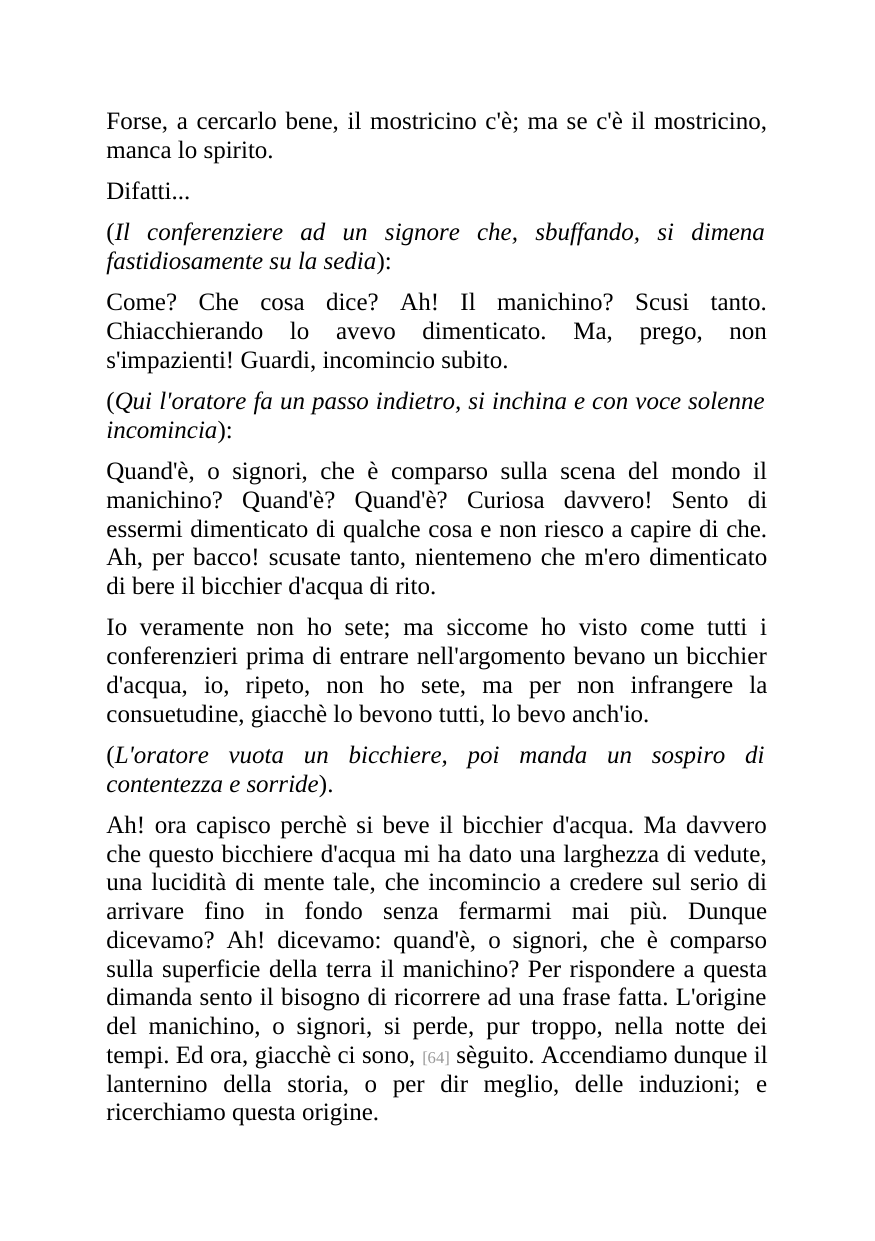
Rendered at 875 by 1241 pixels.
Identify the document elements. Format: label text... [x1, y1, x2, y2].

text (Qui l'oratore fa un passo indietro, si inchina e con voce solenne incomincia): [106, 386, 768, 444]
text (Il conferenziere ad un signore che, sbuffando, si dimena fastidiosamente su la sedia): [106, 217, 768, 275]
text Quand'è, o signori, che è comparso sulla scena del mondo il manichino? Quand'è? Quand'è? Curiosa davvero! Sento di essermi dimenticato di qualche cosa e non riesco a capire di che. Ah, per bacco! scusate tanto, nientemeno che m'ero dimenticato di bere il bicchier d'acqua di rito. [106, 456, 768, 600]
text Difatti... [106, 176, 768, 205]
text Forse, a cercarlo bene, il mostricino c'è; ma se c'è il mostricino, manca lo spirito. [106, 106, 768, 164]
text Ah! ora capisco perchè si beve il bicchier d'acqua. Ma davvero che questo bicchiere d'acqua mi ha dato una larghezza di vedute, una lucidità di mente tale, che incomincio a credere sul serio di arrivare fino in fondo senza fermarmi mai più. Dunque dicevamo? Ah! dicevamo: quand'è, o signori, che è comparso sulla superficie della terra il manichino? Per rispondere a questa dimanda sento il bisogno di ricorrere ad una frase fatta. L'origine del manichino, o signori, si perde, pur troppo, nella notte dei tempi. Ed ora, giacchè ci sono, [64] sèguito. Accendiamo dunque il lanternino della storia, o per dir meglio, delle induzioni; e ricerchiamo questa origine. [106, 810, 768, 1126]
text Come? Che cosa dice? Ah! Il manichino? Scusi tanto. Chiacchierando lo avevo dimenticato. Ma, prego, non s'impazienti! Guardi, incomincio subito. [106, 287, 768, 374]
text Io veramente non ho sete; ma siccome ho visto come tutti i conferenzieri prima di entrare nell'argomento bevano un bicchier d'acqua, io, ripeto, non ho sete, ma per non infrangere la consuetudine, giacchè lo bevono tutti, lo bevo anch'io. [106, 612, 768, 727]
text (L'oratore vuota un bicchiere, poi manda un sospiro di contentezza e sorride). [106, 740, 768, 797]
